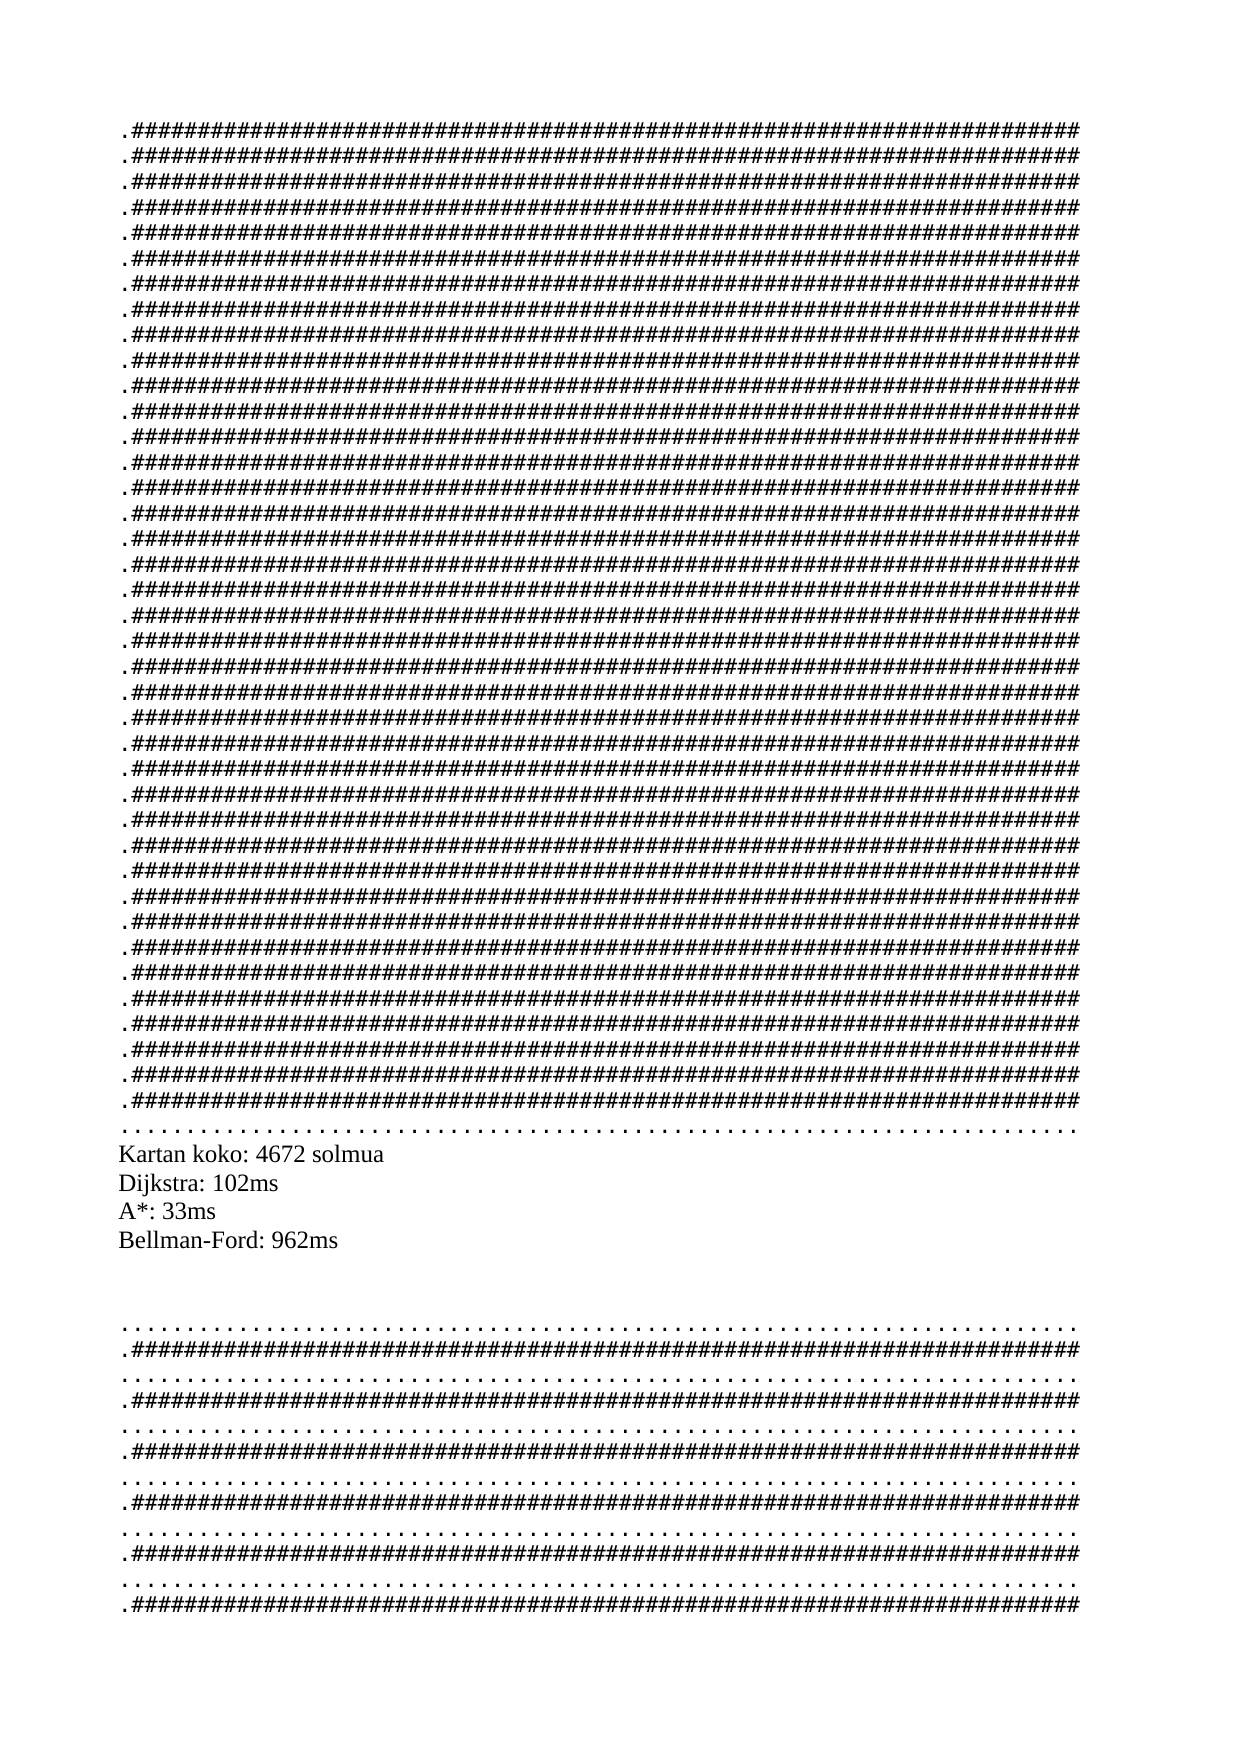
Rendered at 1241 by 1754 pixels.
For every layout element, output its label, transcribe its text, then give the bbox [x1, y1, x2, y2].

text ......................................................................... [118, 1113, 1122, 1139]
text .######################################################################## [118, 195, 1122, 220]
text .######################################################################## [118, 858, 1122, 884]
text .######################################################################## [118, 577, 1122, 603]
text A*: 33ms [118, 1196, 1122, 1225]
text .######################################################################## [118, 1388, 1122, 1413]
text .######################################################################## [118, 322, 1122, 348]
text .######################################################################## [118, 348, 1122, 373]
text .######################################################################## [118, 399, 1122, 424]
text ......................................................................... [118, 1362, 1122, 1388]
text .######################################################################## [118, 450, 1122, 475]
text .######################################################################## [118, 960, 1122, 986]
text .######################################################################## [118, 373, 1122, 399]
text ......................................................................... [118, 1516, 1122, 1541]
text .######################################################################## [118, 501, 1122, 526]
text ......................................................................... [118, 1311, 1122, 1337]
text Dijkstra: 102ms [118, 1168, 1122, 1196]
text .######################################################################## [118, 297, 1122, 322]
text .######################################################################## [118, 909, 1122, 935]
text .######################################################################## [118, 475, 1122, 501]
text .######################################################################## [118, 552, 1122, 577]
text Kartan koko: 4672 solmua [118, 1139, 1122, 1168]
text .######################################################################## [118, 679, 1122, 705]
text .######################################################################## [118, 1541, 1122, 1567]
text .######################################################################## [118, 1337, 1122, 1362]
text .######################################################################## [118, 1439, 1122, 1464]
text .######################################################################## [118, 144, 1122, 169]
text .######################################################################## [118, 756, 1122, 782]
text .######################################################################## [118, 424, 1122, 450]
text .######################################################################## [118, 1011, 1122, 1037]
text .######################################################################## [118, 1037, 1122, 1062]
text .######################################################################## [118, 731, 1122, 756]
text .######################################################################## [118, 220, 1122, 246]
text .######################################################################## [118, 169, 1122, 195]
text .######################################################################## [118, 271, 1122, 297]
text .######################################################################## [118, 1592, 1122, 1618]
text .######################################################################## [118, 986, 1122, 1011]
text .######################################################################## [118, 1490, 1122, 1516]
text ......................................................................... [118, 1413, 1122, 1439]
text .######################################################################## [118, 782, 1122, 807]
text .######################################################################## [118, 603, 1122, 628]
text .######################################################################## [118, 1088, 1122, 1113]
text .######################################################################## [118, 833, 1122, 858]
text .######################################################################## [118, 628, 1122, 654]
text Bellman-Ford: 962ms [118, 1225, 1122, 1254]
text .######################################################################## [118, 884, 1122, 909]
text .######################################################################## [118, 1062, 1122, 1088]
text ......................................................................... [118, 1464, 1122, 1490]
text .######################################################################## [118, 654, 1122, 679]
text .######################################################################## [118, 118, 1122, 144]
text .######################################################################## [118, 807, 1122, 833]
text ......................................................................... [118, 1567, 1122, 1592]
text .######################################################################## [118, 935, 1122, 960]
text .######################################################################## [118, 246, 1122, 271]
text .######################################################################## [118, 526, 1122, 552]
text .######################################################################## [118, 705, 1122, 731]
